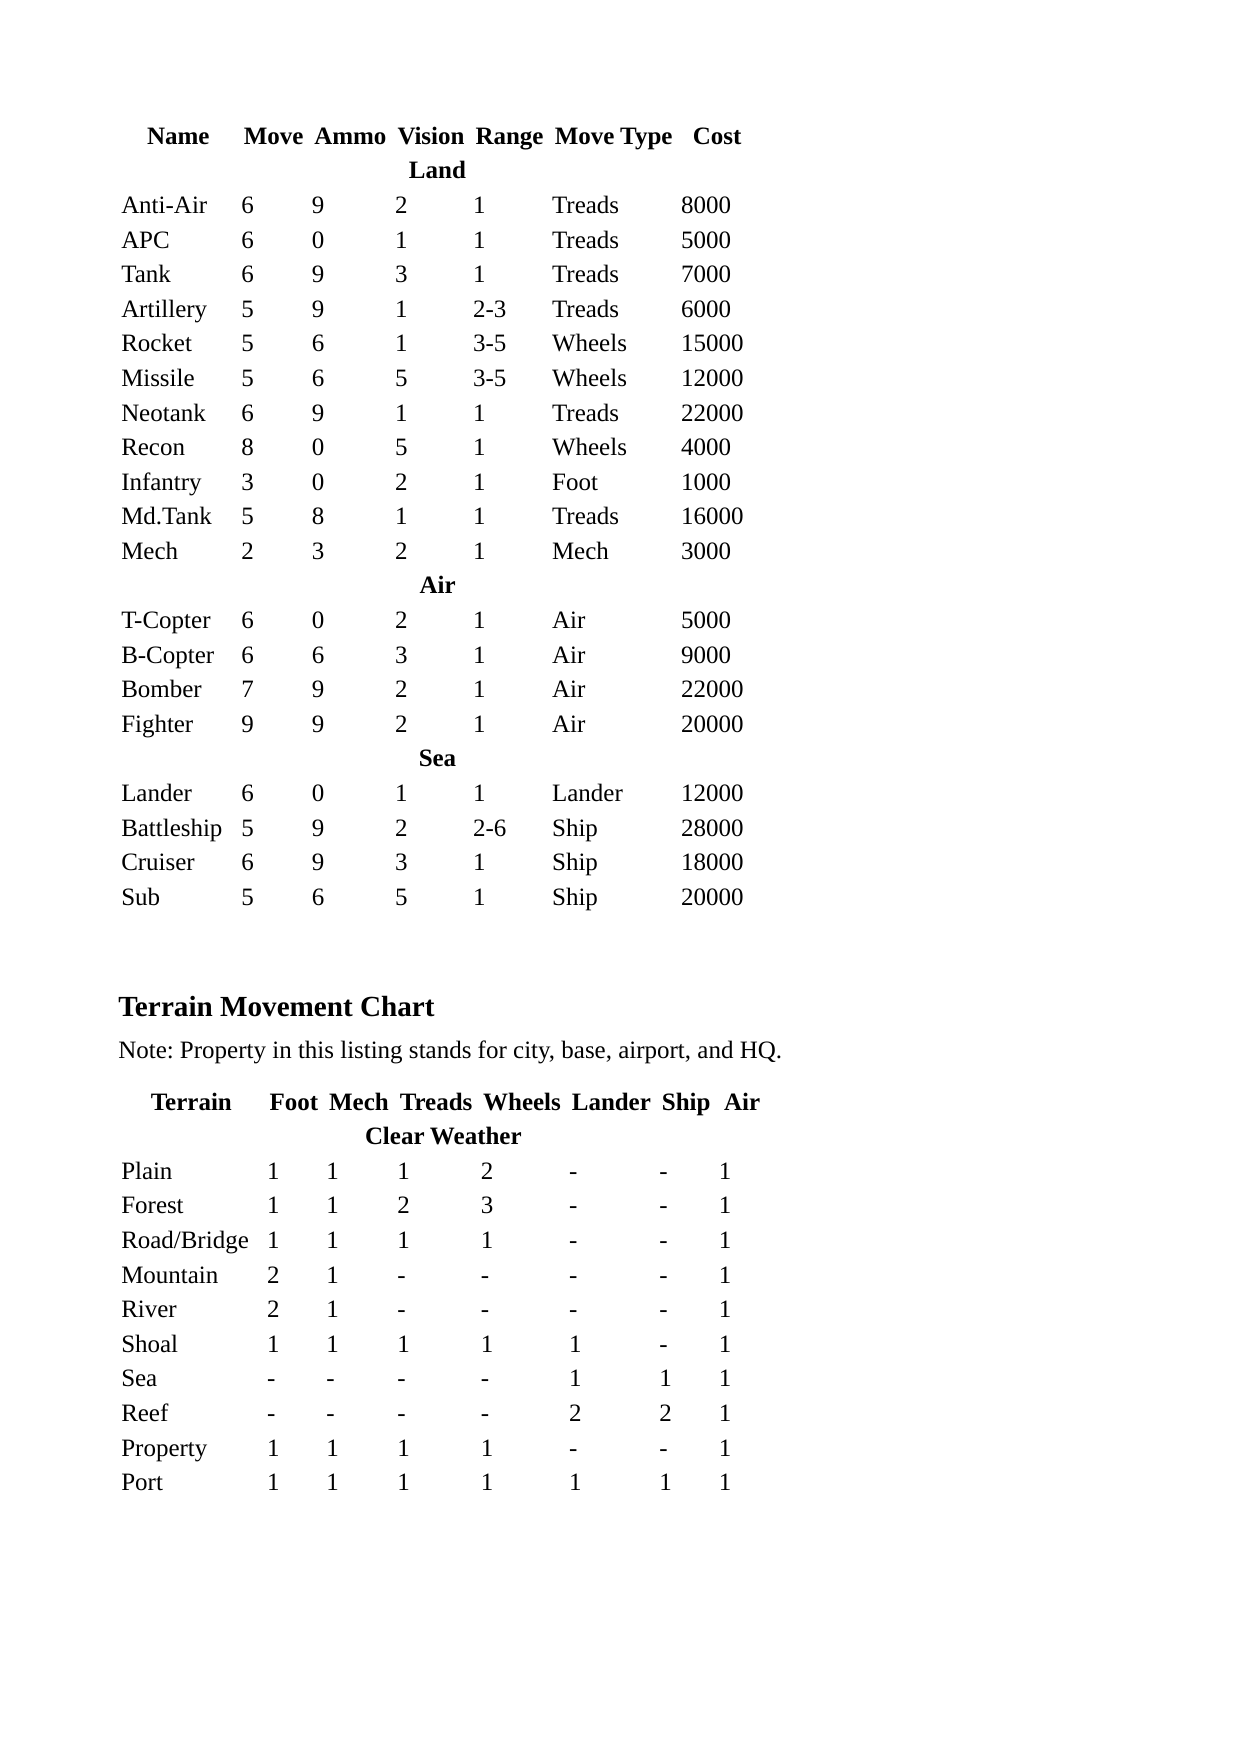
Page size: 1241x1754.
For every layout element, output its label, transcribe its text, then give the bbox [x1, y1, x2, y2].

table_cell 1 [656, 1361, 716, 1395]
table_cell 5 [238, 326, 309, 360]
table_cell Bomber [118, 671, 238, 706]
table_cell 1 [470, 256, 549, 291]
table_cell Mountain [118, 1257, 264, 1291]
table_cell 6 [238, 602, 309, 637]
table_cell 1 [323, 1153, 394, 1188]
table_cell 0 [309, 429, 392, 464]
table_cell - [656, 1188, 716, 1222]
table_cell 9 [238, 706, 309, 741]
table_cell 1 [470, 464, 549, 498]
table_cell - [656, 1257, 716, 1291]
table_cell [118, 1499, 774, 1620]
table_cell Air [549, 706, 678, 741]
table_cell - [656, 1326, 716, 1361]
table_cell 2 [392, 464, 470, 498]
table_cell Air [118, 568, 762, 602]
table_cell Tank [118, 256, 238, 291]
table_cell 1 [716, 1464, 774, 1499]
table_cell 1 [470, 637, 549, 671]
table_cell Fighter [118, 706, 238, 741]
table_cell Neotank [118, 395, 238, 429]
table_cell Air [549, 637, 678, 671]
table_cell 1 [264, 1430, 323, 1464]
table_cell Recon [118, 429, 238, 464]
table_cell 2 [392, 602, 470, 637]
table_cell 1 [264, 1326, 323, 1361]
table_cell - [323, 1395, 394, 1430]
table_cell 2-6 [470, 810, 549, 844]
table_cell 1 [716, 1188, 774, 1222]
subtitle Terrain Movement Chart [118, 989, 1122, 1022]
table_header Ammo [309, 118, 392, 153]
table_cell 1 [716, 1291, 774, 1326]
table_cell Road/Bridge [118, 1222, 264, 1257]
table_cell 20000 [678, 706, 762, 741]
table_cell - [566, 1188, 656, 1222]
table_cell 5 [392, 360, 470, 395]
table_header Move Type [549, 118, 678, 153]
table_header Foot [264, 1084, 323, 1118]
table_cell 1 [470, 844, 549, 879]
table_cell 1 [392, 222, 470, 256]
table_cell 1 [470, 222, 549, 256]
table_cell 1 [478, 1430, 566, 1464]
table_cell 8 [309, 499, 392, 533]
table_cell Anti-Air [118, 187, 238, 222]
table_cell 8 [238, 429, 309, 464]
table_cell 1 [716, 1222, 774, 1257]
table_cell Battleship [118, 810, 238, 844]
table_cell 7000 [678, 256, 762, 291]
table_cell 3 [392, 844, 470, 879]
table_cell 20000 [678, 879, 762, 913]
table_cell 1 [323, 1291, 394, 1326]
table_cell Shoal [118, 1326, 264, 1361]
table_cell 1 [323, 1222, 394, 1257]
table_cell 2 [264, 1291, 323, 1326]
table_cell 1 [264, 1464, 323, 1499]
table_cell Land [118, 153, 762, 187]
table_cell 6 [309, 326, 392, 360]
table_cell - [566, 1153, 656, 1188]
table_header Mech [323, 1084, 394, 1118]
table_cell 1 [394, 1464, 478, 1499]
table_cell 1 [323, 1326, 394, 1361]
table_cell 1 [323, 1464, 394, 1499]
table_cell 6 [309, 637, 392, 671]
table_cell Plain [118, 1153, 264, 1188]
table_cell 1 [264, 1188, 323, 1222]
table_cell 2 [392, 671, 470, 706]
table_cell 2 [656, 1395, 716, 1430]
table_header Lander [566, 1084, 656, 1118]
table_cell - [656, 1222, 716, 1257]
table_cell - [394, 1257, 478, 1291]
table_cell 16000 [678, 499, 762, 533]
table_cell 3-5 [470, 326, 549, 360]
table_cell 8000 [678, 187, 762, 222]
table_cell 15000 [678, 326, 762, 360]
table_cell 6 [238, 256, 309, 291]
table_cell APC [118, 222, 238, 256]
table_cell 1 [470, 499, 549, 533]
table_cell 9 [309, 671, 392, 706]
table_cell Treads [549, 256, 678, 291]
table_cell 1 [470, 671, 549, 706]
table_cell 2 [392, 533, 470, 568]
table_cell 6 [238, 637, 309, 671]
table_cell 1 [470, 879, 549, 913]
table_cell 9 [309, 187, 392, 222]
table_cell - [478, 1361, 566, 1395]
table_cell - [394, 1291, 478, 1326]
table_cell Mech [118, 533, 238, 568]
table_cell - [566, 1222, 656, 1257]
text Note: Property in this listing stands for city, base, airport, and HQ. [118, 1035, 1122, 1063]
table_cell Infantry [118, 464, 238, 498]
table_cell - [566, 1257, 656, 1291]
table_cell Forest [118, 1188, 264, 1222]
table_cell Missile [118, 360, 238, 395]
table_cell 2 [392, 810, 470, 844]
table_header Name [118, 118, 238, 153]
table_cell 9 [309, 706, 392, 741]
table_cell 1 [470, 395, 549, 429]
table_cell River [118, 1291, 264, 1326]
table_cell 1 [264, 1222, 323, 1257]
table_cell Ship [549, 879, 678, 913]
table_cell 2-3 [470, 291, 549, 326]
table_cell 9 [309, 844, 392, 879]
table_cell - [656, 1153, 716, 1188]
table_cell Sub [118, 879, 238, 913]
table_cell 1 [323, 1188, 394, 1222]
table_cell Artillery [118, 291, 238, 326]
table_cell - [566, 1291, 656, 1326]
table_cell 12000 [678, 360, 762, 395]
table_cell 2 [392, 706, 470, 741]
table_cell Wheels [549, 429, 678, 464]
table_cell 1 [716, 1326, 774, 1361]
table_cell Wheels [549, 326, 678, 360]
table_cell 18000 [678, 844, 762, 879]
table_header Range [470, 118, 549, 153]
table_cell 7 [238, 671, 309, 706]
table_cell Rocket [118, 326, 238, 360]
table_cell Port [118, 1464, 264, 1499]
table_cell 1 [394, 1153, 478, 1188]
table_cell 5 [238, 291, 309, 326]
table_cell Ship [549, 844, 678, 879]
table_cell 1 [264, 1153, 323, 1188]
table_cell 1 [478, 1464, 566, 1499]
table_cell 2 [478, 1153, 566, 1188]
table_cell 1 [716, 1257, 774, 1291]
table_cell - [478, 1291, 566, 1326]
table_cell Property [118, 1430, 264, 1464]
table_cell - [264, 1395, 323, 1430]
table_cell 5 [392, 429, 470, 464]
table_cell 28000 [678, 810, 762, 844]
table_cell Treads [549, 222, 678, 256]
table_cell 9 [309, 291, 392, 326]
table_cell 1 [470, 533, 549, 568]
table_cell 3000 [678, 533, 762, 568]
table_cell 1 [323, 1430, 394, 1464]
table_cell 1 [470, 602, 549, 637]
table_cell 1 [478, 1326, 566, 1361]
table_cell Cruiser [118, 844, 238, 879]
table_cell Wheels [549, 360, 678, 395]
table_cell Lander [118, 775, 238, 810]
table_cell 3 [392, 637, 470, 671]
table_cell 5000 [678, 222, 762, 256]
table_cell 6 [238, 395, 309, 429]
table_cell 6 [309, 879, 392, 913]
table_cell 0 [309, 775, 392, 810]
table_cell 22000 [678, 671, 762, 706]
table_cell 1 [716, 1153, 774, 1188]
table_cell - [656, 1291, 716, 1326]
table_cell 3 [309, 533, 392, 568]
table_cell 5 [392, 879, 470, 913]
table_cell Clear Weather [118, 1119, 774, 1153]
table_cell Air [549, 602, 678, 637]
table_cell 1 [392, 291, 470, 326]
table_cell - [478, 1257, 566, 1291]
table_header Cost [678, 118, 762, 153]
table_cell Mech [549, 533, 678, 568]
table_cell Treads [549, 395, 678, 429]
table_cell Air [549, 671, 678, 706]
table_cell 9 [309, 810, 392, 844]
table_cell B-Copter [118, 637, 238, 671]
table_cell 5 [238, 879, 309, 913]
table_cell 1 [566, 1464, 656, 1499]
table_cell 1 [478, 1222, 566, 1257]
table_cell - [264, 1361, 323, 1395]
table_cell 6 [309, 360, 392, 395]
table_cell - [394, 1395, 478, 1430]
table_cell 12000 [678, 775, 762, 810]
table_cell 1 [470, 187, 549, 222]
table_cell - [394, 1361, 478, 1395]
table_cell 1 [566, 1361, 656, 1395]
table_cell 3 [392, 256, 470, 291]
table_cell T-Copter [118, 602, 238, 637]
table_cell 0 [309, 602, 392, 637]
table_cell - [566, 1430, 656, 1464]
table_cell 6 [238, 844, 309, 879]
table_cell 1 [470, 775, 549, 810]
table_cell 9000 [678, 637, 762, 671]
table_cell Treads [549, 291, 678, 326]
table_cell 1 [394, 1430, 478, 1464]
table_header Vision [392, 118, 470, 153]
table_cell Treads [549, 187, 678, 222]
table_cell Reef [118, 1395, 264, 1430]
table_cell 1 [392, 499, 470, 533]
table_cell 1 [656, 1464, 716, 1499]
table_cell 2 [392, 187, 470, 222]
table_cell 1 [566, 1326, 656, 1361]
table_cell 0 [309, 222, 392, 256]
table_cell 1 [392, 395, 470, 429]
table_cell 5000 [678, 602, 762, 637]
table_cell 1 [716, 1430, 774, 1464]
table_cell 1 [392, 775, 470, 810]
table_cell 5 [238, 360, 309, 395]
table_cell - [323, 1361, 394, 1395]
table_cell 1 [716, 1395, 774, 1430]
table_cell Sea [118, 741, 762, 775]
table_cell - [478, 1395, 566, 1430]
table_cell 1 [392, 326, 470, 360]
table_cell 6 [238, 775, 309, 810]
table_header Ship [656, 1084, 716, 1118]
table_cell 6 [238, 187, 309, 222]
table_cell 3 [478, 1188, 566, 1222]
table_cell 6000 [678, 291, 762, 326]
table_cell 3 [238, 464, 309, 498]
table_cell 9 [309, 395, 392, 429]
table_cell 1 [470, 429, 549, 464]
table_cell - [656, 1430, 716, 1464]
table_cell 1 [716, 1361, 774, 1395]
table_cell Md.Tank [118, 499, 238, 533]
table_cell Foot [549, 464, 678, 498]
table_cell 2 [394, 1188, 478, 1222]
table_cell 9 [309, 256, 392, 291]
table_cell 5 [238, 499, 309, 533]
table_header Air [716, 1084, 774, 1118]
table_cell 4000 [678, 429, 762, 464]
table_cell Treads [549, 499, 678, 533]
table_cell 0 [309, 464, 392, 498]
table_cell 2 [566, 1395, 656, 1430]
table_cell 1 [470, 706, 549, 741]
table_cell 2 [264, 1257, 323, 1291]
table_cell 6 [238, 222, 309, 256]
table_cell 3-5 [470, 360, 549, 395]
table_cell Sea [118, 1361, 264, 1395]
table_header Treads [394, 1084, 478, 1118]
table_cell 5 [238, 810, 309, 844]
table_cell 1 [394, 1222, 478, 1257]
table_cell Ship [549, 810, 678, 844]
table_header Terrain [118, 1084, 264, 1118]
table_header Move [238, 118, 309, 153]
table_header Wheels [478, 1084, 566, 1118]
table_cell 1 [323, 1257, 394, 1291]
table_cell 1000 [678, 464, 762, 498]
table_cell 2 [238, 533, 309, 568]
table_cell 22000 [678, 395, 762, 429]
table_cell Lander [549, 775, 678, 810]
table_cell 1 [394, 1326, 478, 1361]
